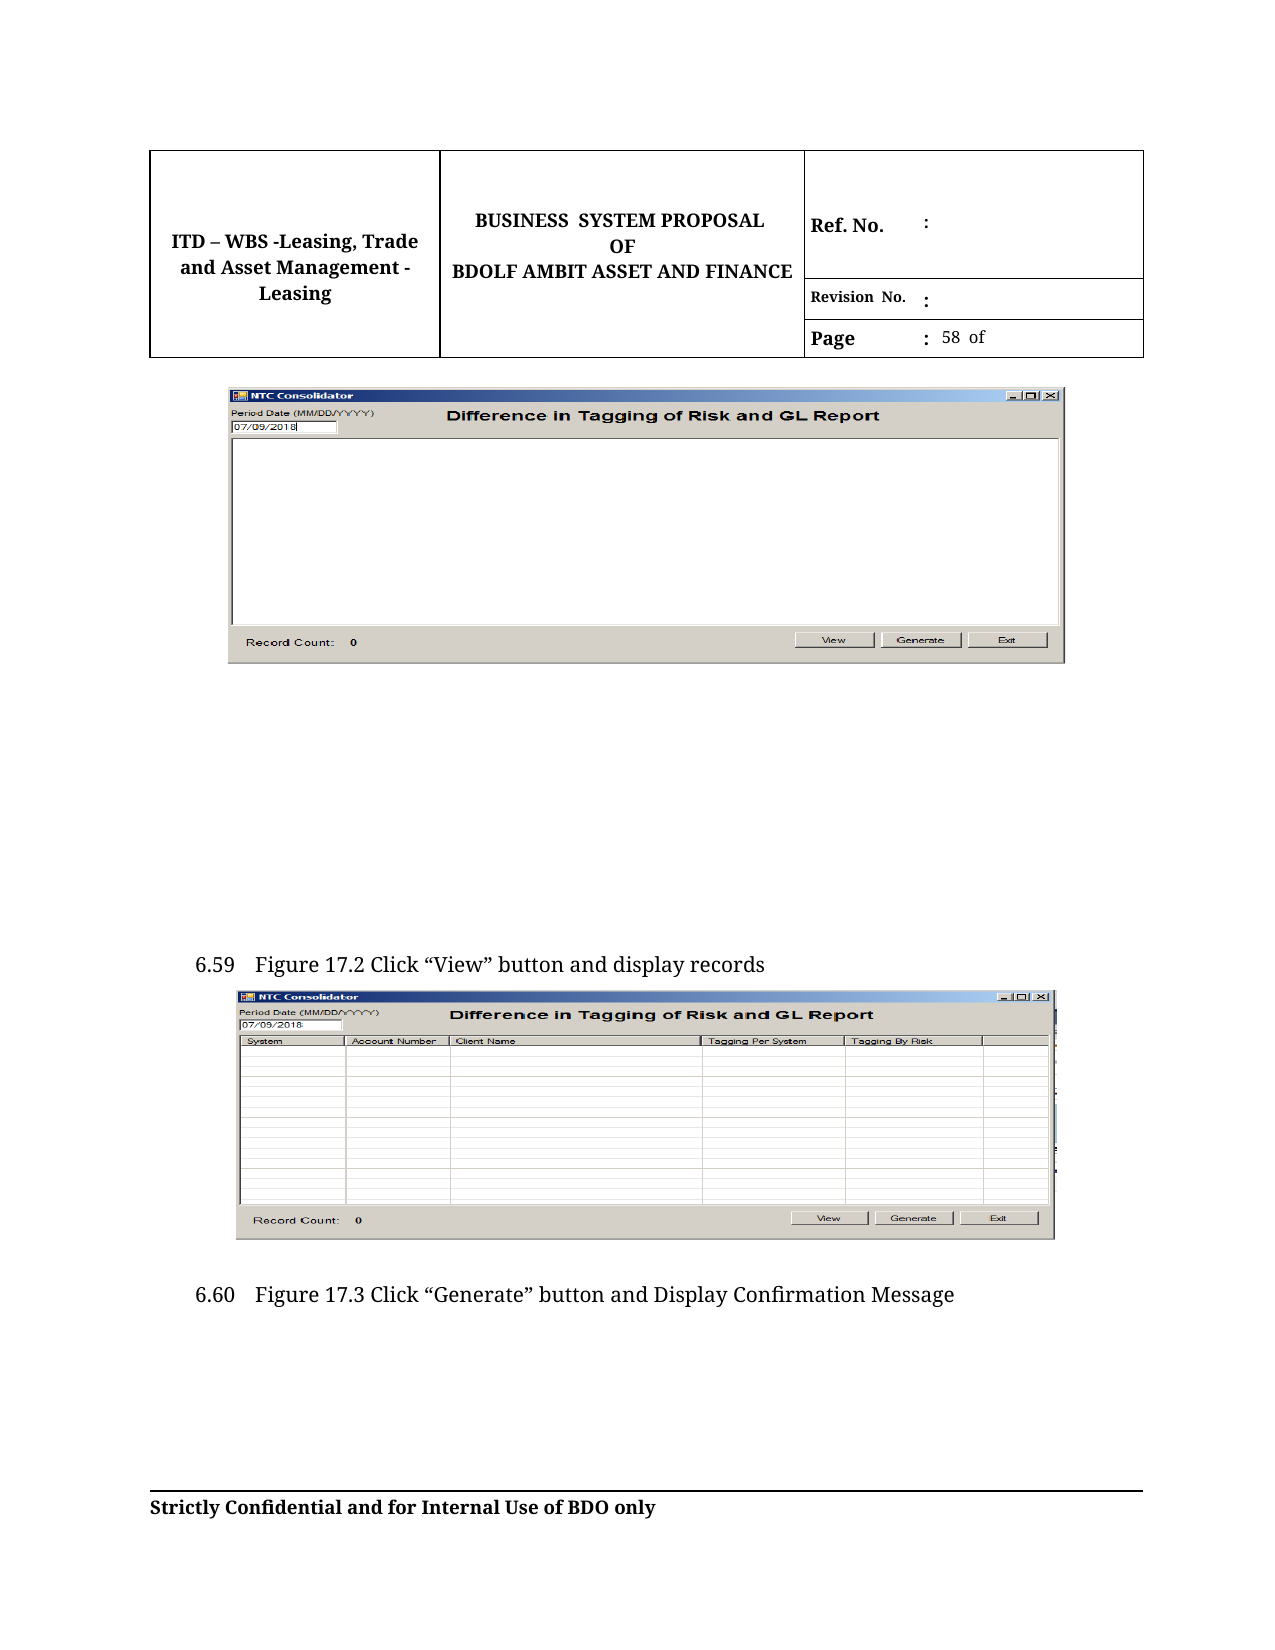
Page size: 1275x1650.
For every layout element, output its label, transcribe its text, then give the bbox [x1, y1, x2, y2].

list Figure 17.3 Click “Generate” button and Display Confirmation Message [195, 1280, 1143, 1309]
picture [227, 387, 1066, 664]
list Figure 17.2 Click “View” button and display records [195, 950, 1143, 978]
picture [236, 990, 1057, 1240]
